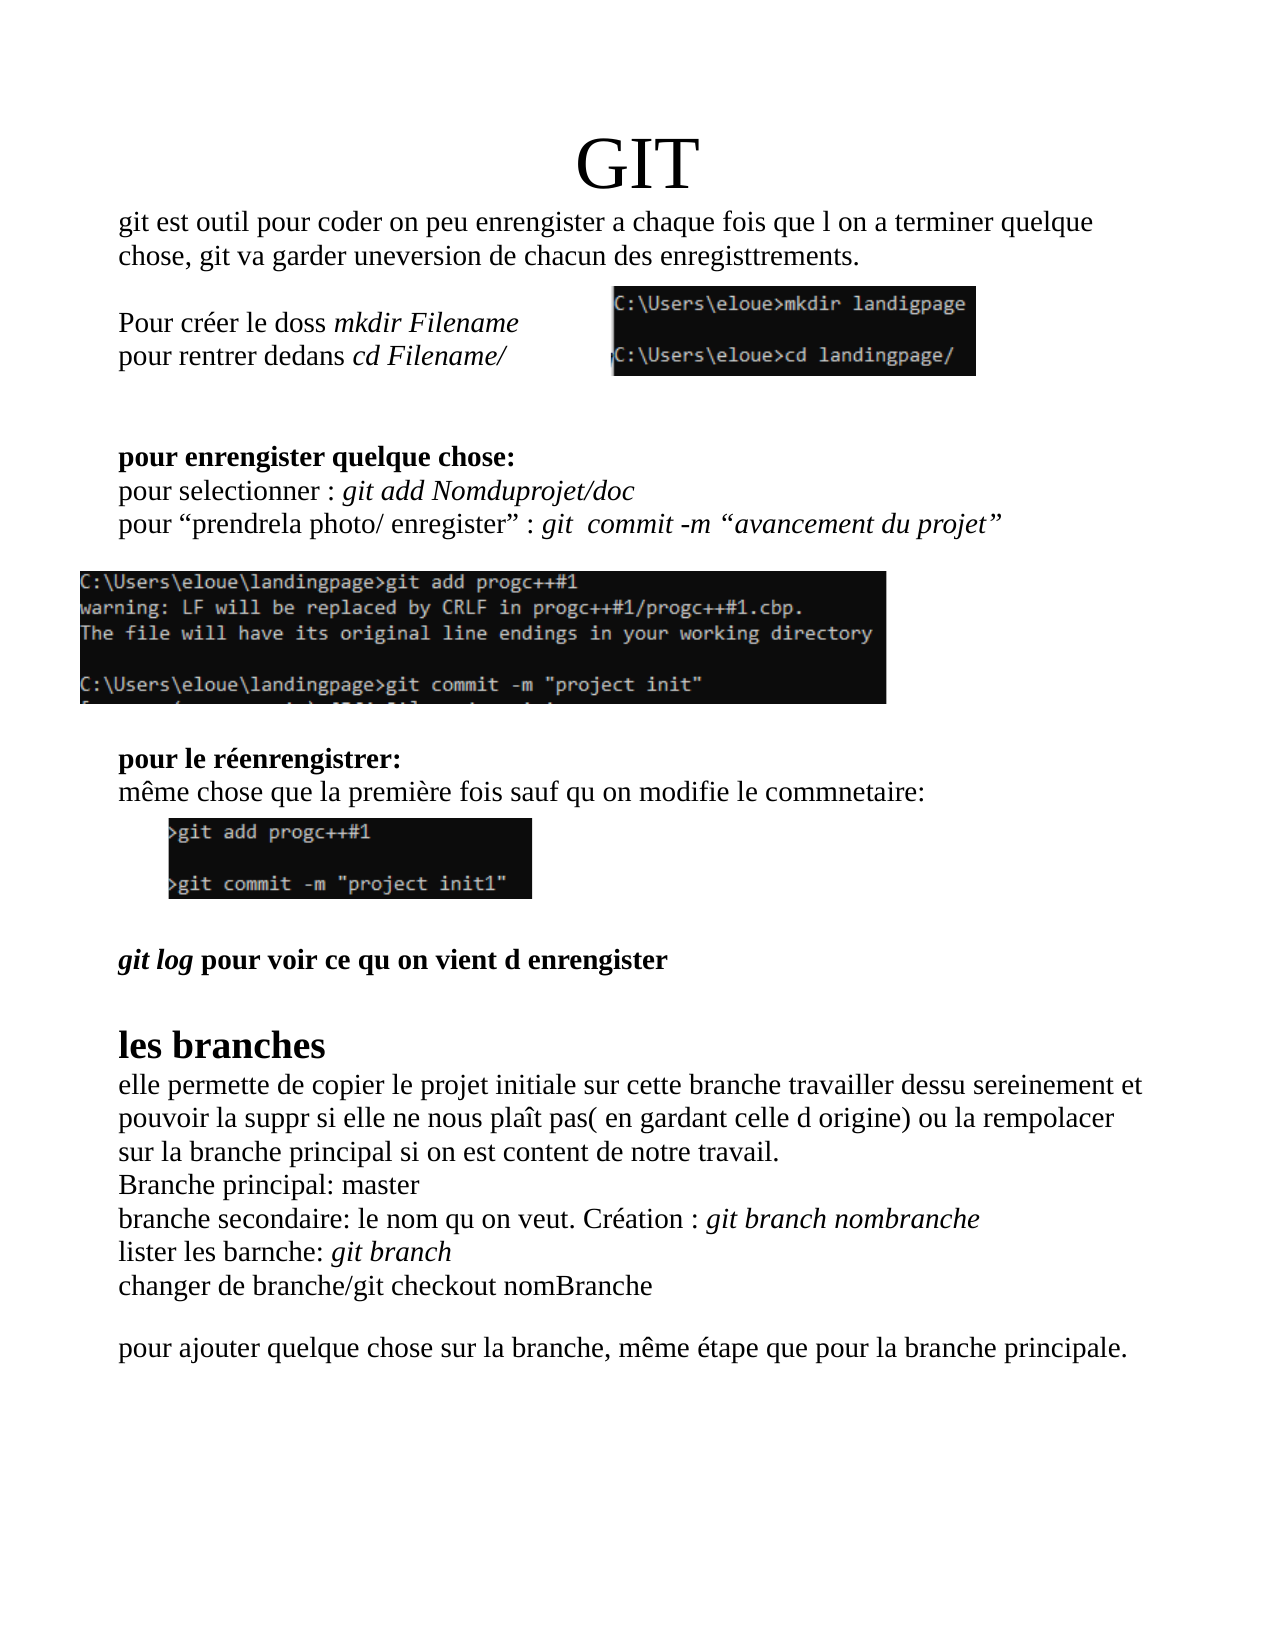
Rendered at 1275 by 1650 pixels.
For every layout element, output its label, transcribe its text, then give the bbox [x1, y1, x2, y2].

text [976, 338, 1157, 372]
text Pour créer le doss mkdir Filename [118, 305, 610, 338]
text git log pour voir ce qu on vient d enrengister [118, 942, 1157, 976]
text pour selectionner : git add Nomduprojet/doc [118, 473, 1157, 506]
text GIT [118, 118, 1157, 204]
text pour rentrer dedans cd Filename/ [118, 338, 610, 372]
text même chose que la première fois sauf qu on modifie le commnetaire: [118, 774, 1157, 808]
text elle permette de copier le projet initiale sur cette branche travailler dessu sereinement et pouvoir la suppr si elle ne nous plaît pas( en gardant celle d origine) ou la rempolacer sur la branche principal si on est content de notre travail. [118, 1067, 1157, 1167]
text changer de branche/git checkout nomBranche [118, 1268, 1157, 1302]
picture [80, 571, 887, 704]
picture [610, 286, 976, 376]
picture [168, 818, 533, 899]
text pour le réenrengistrer: [118, 741, 1157, 774]
text Branche principal: master [118, 1167, 1157, 1201]
text pour enrengister quelque chose: [118, 439, 1157, 473]
text git est outil pour coder on peu enrengister a chaque fois que l on a terminer quelque chose, git va garder uneversion de chacun des enregisttrements. [118, 204, 1157, 271]
text [976, 305, 1157, 338]
text pour ajouter quelque chose sur la branche, même étape que pour la branche principale. [118, 1330, 1157, 1364]
text lister les barnche: git branch [118, 1234, 1157, 1268]
text les branches [118, 1021, 1157, 1067]
text branche secondaire: le nom qu on veut. Création : git branch nombranche [118, 1201, 1157, 1234]
text pour “prendrela photo/ enregister” : git commit -m “avancement du projet” [118, 506, 1157, 540]
